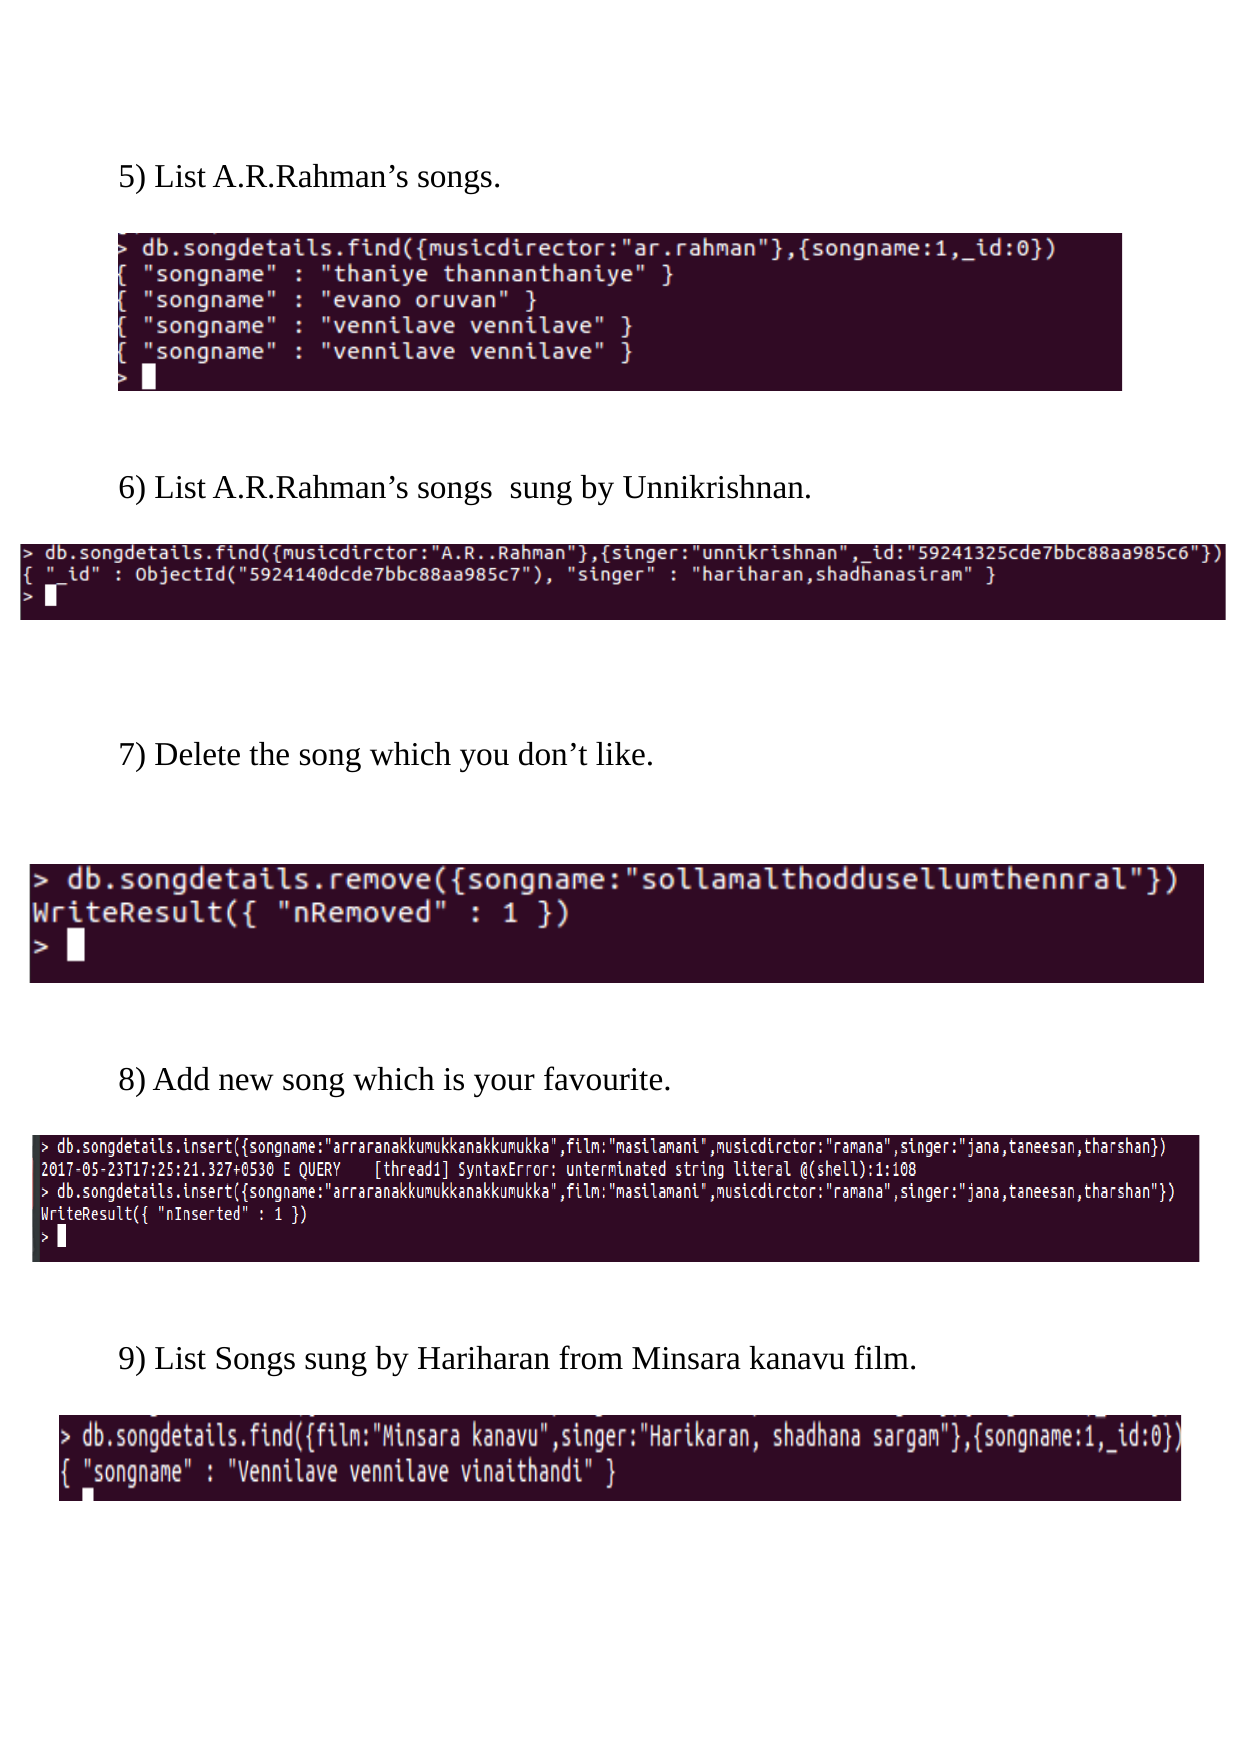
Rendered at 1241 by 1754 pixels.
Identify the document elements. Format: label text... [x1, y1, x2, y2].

picture [59, 1415, 1182, 1501]
text 5) List A.R.Rahman’s songs. [118, 156, 1122, 195]
picture [32, 1135, 1200, 1262]
picture [29, 864, 1204, 983]
picture [118, 233, 1123, 391]
text 8) Add new song which is your favourite. [118, 1059, 1122, 1097]
text 6) List A.R.Rahman’s songs sung by Unnikrishnan. [118, 467, 1122, 506]
text 7) Delete the song which you don’t like. [118, 735, 1122, 773]
picture [20, 544, 1226, 620]
text 9) List Songs sung by Hariharan from Minsara kanavu film. [118, 1339, 1122, 1377]
